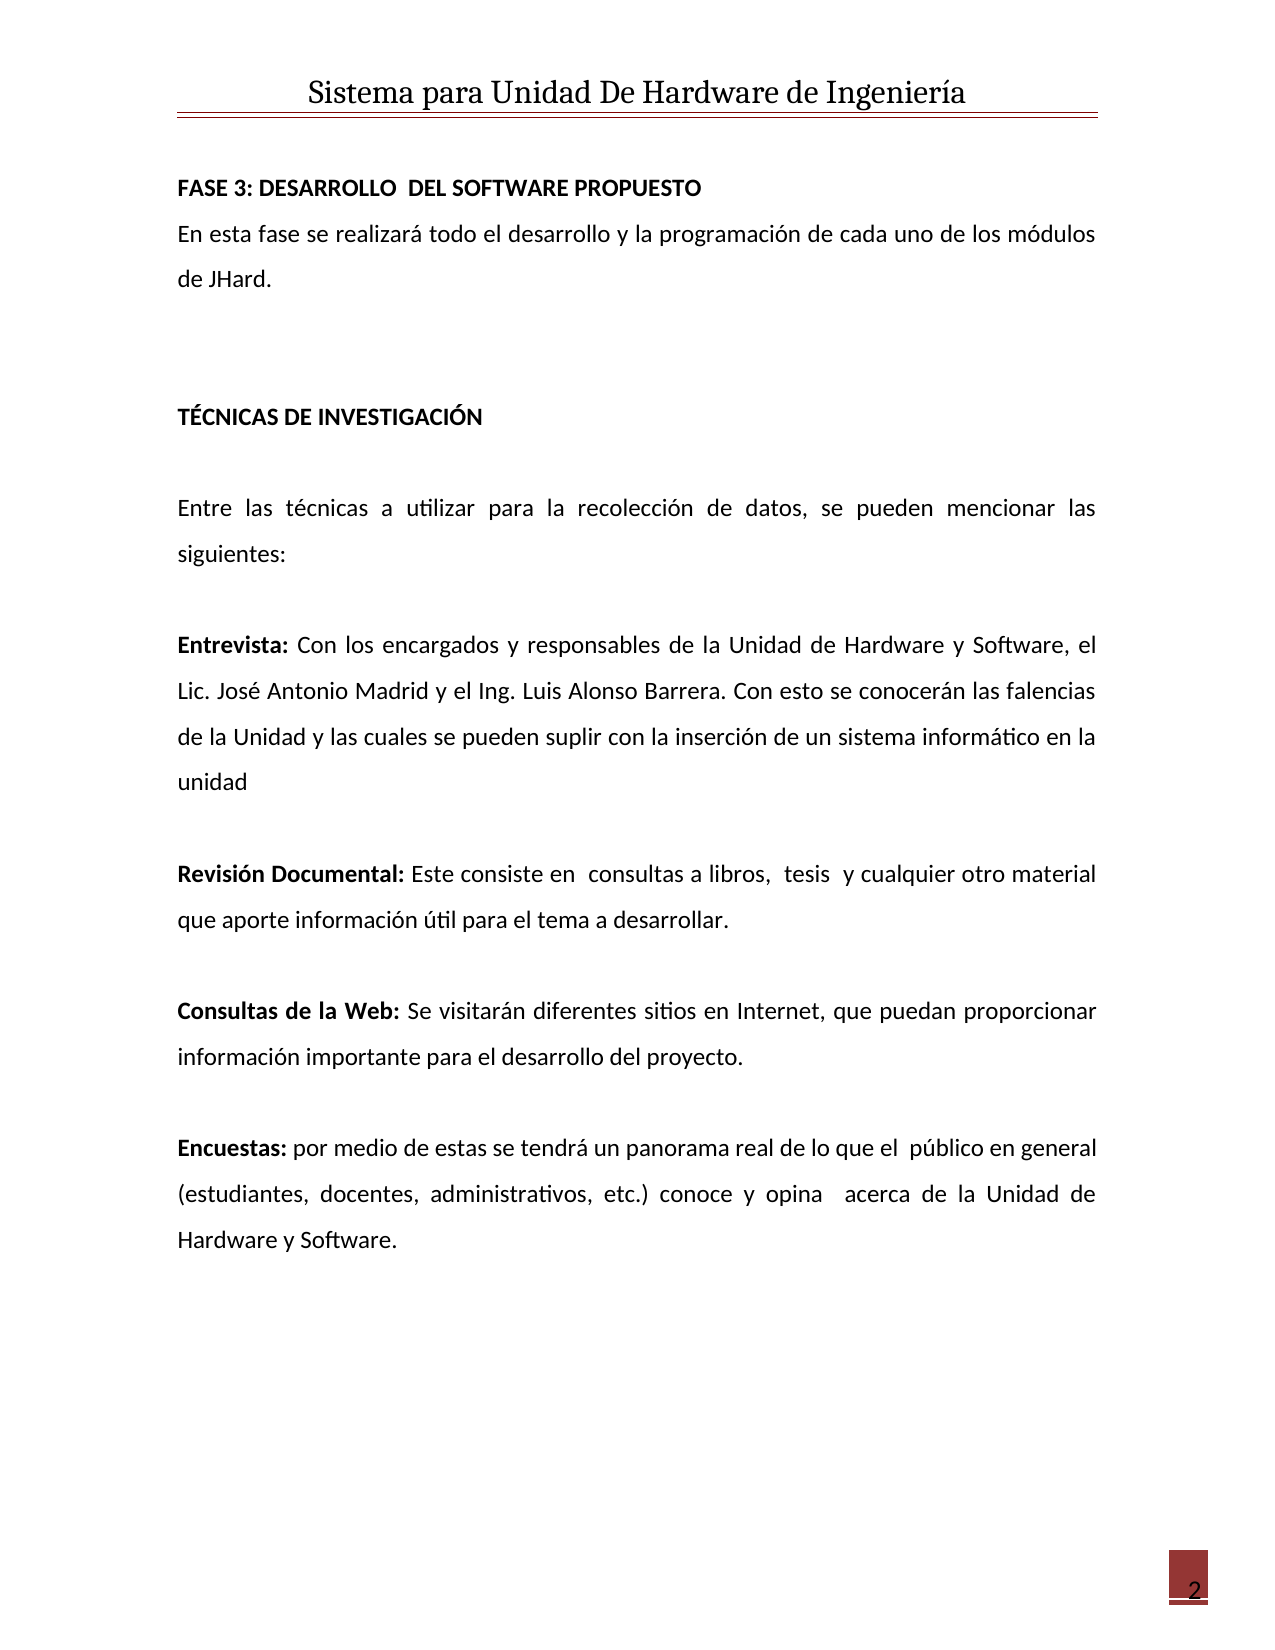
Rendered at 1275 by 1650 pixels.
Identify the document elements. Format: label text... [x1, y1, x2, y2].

text En esta fase se realizará todo el desarrollo y la programación de cada uno de los módulos de JHard. [177, 218, 1098, 294]
text FASE 3: DESARROLLO DEL SOFTWARE PROPUESTO [177, 172, 1098, 203]
text Entrevista: Con los encargados y responsables de la Unidad de Hardware y Software, el Lic. José Antonio Madrid y el Ing. Luis Alonso Barrera. Con esto se conocerán las falencias de la Unidad y las cuales se pueden suplir con la inserción de un sistema informático en la unidad [177, 629, 1098, 797]
text Encuestas: por medio de estas se tendrá un panorama real de lo que el público en general (estudiantes, docentes, administrativos, etc.) conoce y opina acerca de la Unidad de Hardware y Software. [177, 1132, 1098, 1254]
text TÉCNICAS DE INVESTIGACIÓN [177, 401, 1098, 431]
text Entre las técnicas a utilizar para la recolección de datos, se pueden mencionar las siguientes: [177, 492, 1098, 568]
text Consultas de la Web: Se visitarán diferentes sitios en Internet, que puedan proporcionar información importante para el desarrollo del proyecto. [177, 995, 1098, 1071]
text Revisión Documental: Este consiste en consultas a libros, tesis y cualquier otro material que aporte información útil para el tema a desarrollar. [177, 858, 1098, 934]
